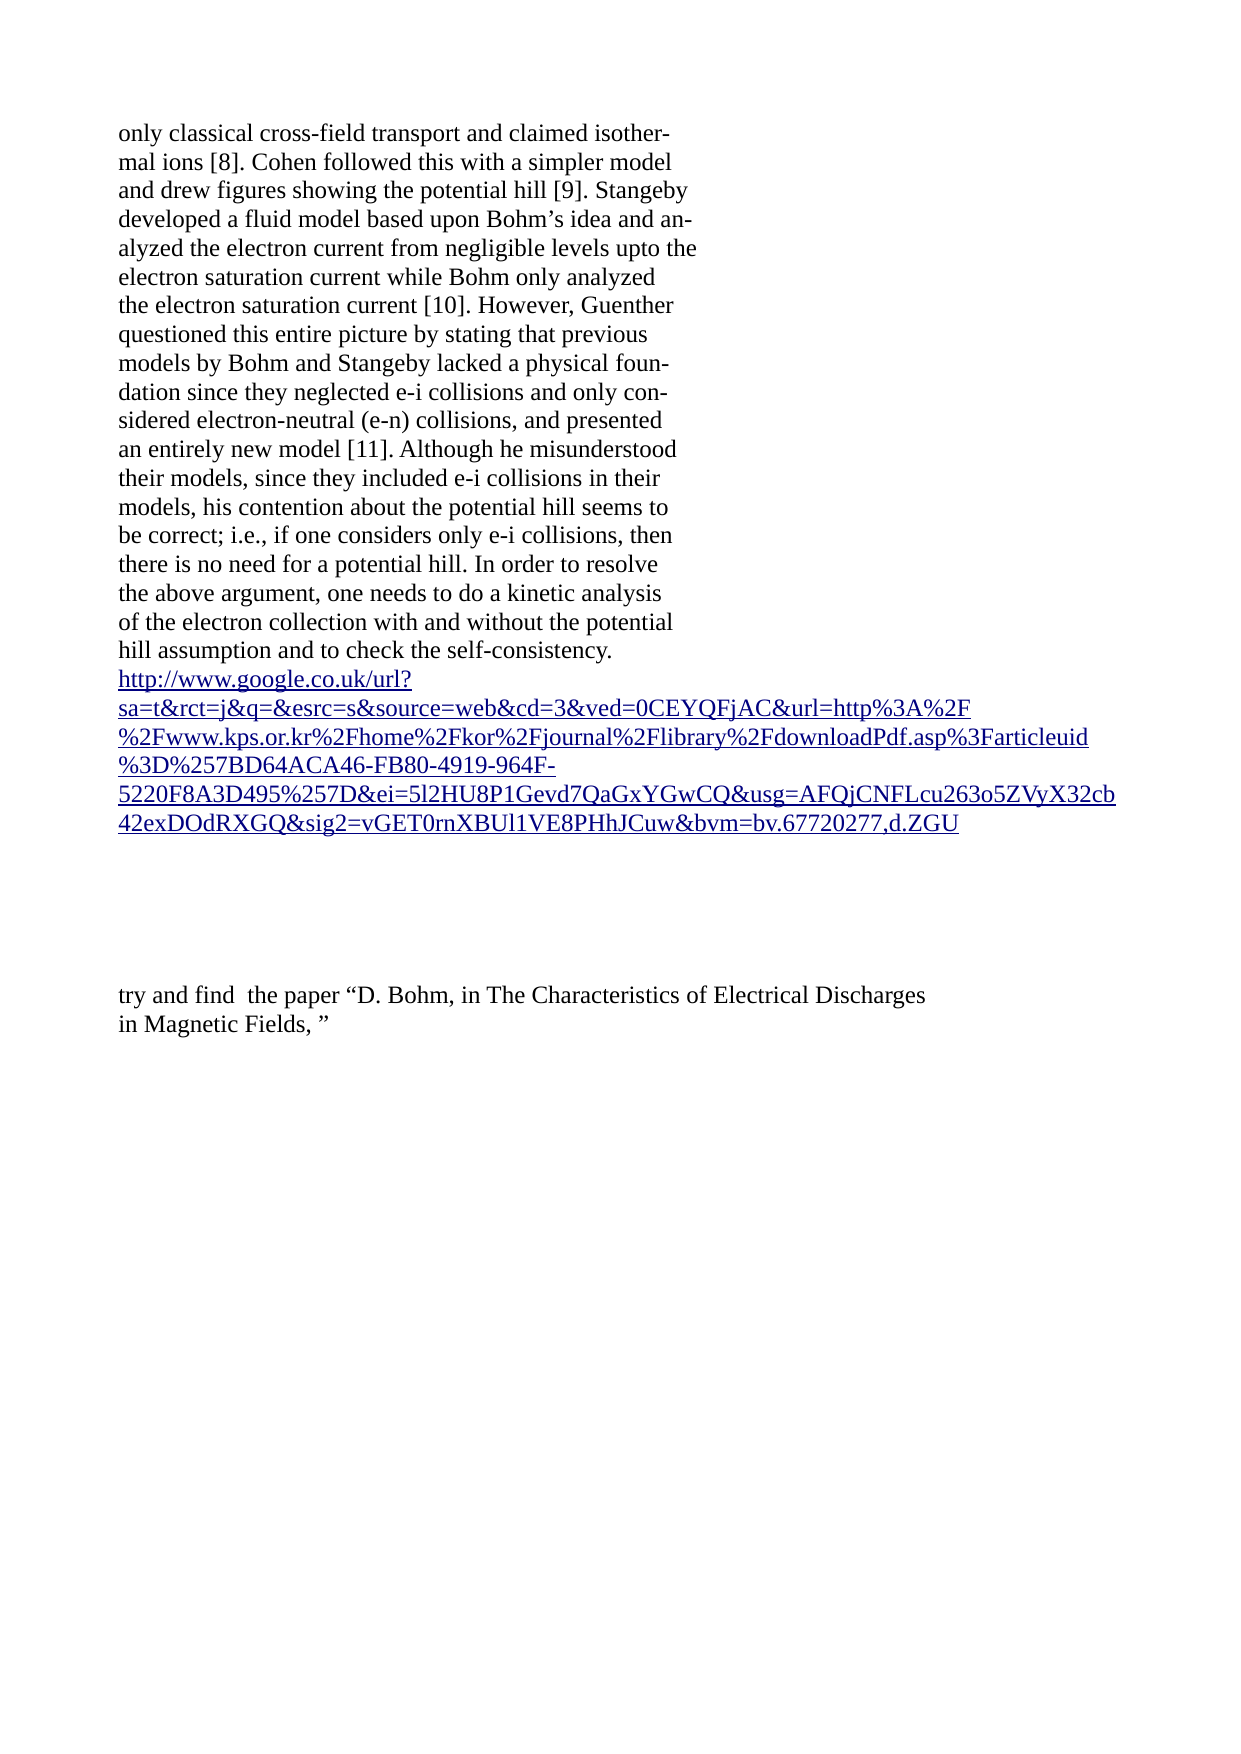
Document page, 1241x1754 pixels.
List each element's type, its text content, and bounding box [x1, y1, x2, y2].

text there is no need for a potential hill. In order to resolve [118, 549, 1122, 578]
text the electron saturation current [10]. However, Guenther [118, 291, 1122, 319]
text hill assumption and to check the self-consistency. [118, 636, 1122, 664]
text an entirely new model [11]. Although he misunderstood [118, 434, 1122, 463]
text electron saturation current while Bohm only analyzed [118, 262, 1122, 291]
text models, his contention about the potential hill seems to [118, 492, 1122, 521]
text their models, since they included e-i collisions in their [118, 463, 1122, 492]
text and drew figures showing the potential hill [9]. Stangeby [118, 176, 1122, 204]
text questioned this entire picture by stating that previous [118, 319, 1122, 348]
text only classical cross-field transport and claimed isother- [118, 118, 1122, 147]
text sidered electron-neutral (e-n) collisions, and presented [118, 406, 1122, 434]
text developed a fluid model based upon Bohm’s idea and an- [118, 204, 1122, 233]
text in Magnetic Fields, ” [118, 1009, 1122, 1038]
text alyzed the electron current from negligible levels upto the [118, 233, 1122, 262]
text dation since they neglected e-i collisions and only con- [118, 377, 1122, 406]
text models by Bohm and Stangeby lacked a physical foun- [118, 348, 1122, 377]
text http://www.google.co.uk/url?sa=t&rct=j&q=&esrc=s&source=web&cd=3&ved=0CEYQFjAC&url=http%3A%2F%2Fwww.kps.or.kr%2Fhome%2Fkor%2Fjournal%2Flibrary%2FdownloadPdf.asp%3Farticleuid%3D%257BD64ACA46-FB80-4919-964F-5220F8A3D495%257D&ei=5l2HU8P1Gevd7QaGxYGwCQ&usg=AFQjCNFLcu263o5ZVyX32cb42exDOdRXGQ&sig2=vGET0rnXBUl1VE8PHhJCuw&bvm=bv.67720277,d.ZGU [118, 664, 1122, 837]
text the above argument, one needs to do a kinetic analysis [118, 578, 1122, 607]
text mal ions [8]. Cohen followed this with a simpler model [118, 147, 1122, 176]
text try and find the paper “D. Bohm, in The Characteristics of Electrical Discharges [118, 981, 1122, 1009]
text be correct; i.e., if one considers only e-i collisions, then [118, 521, 1122, 549]
text of the electron collection with and without the potential [118, 607, 1122, 636]
